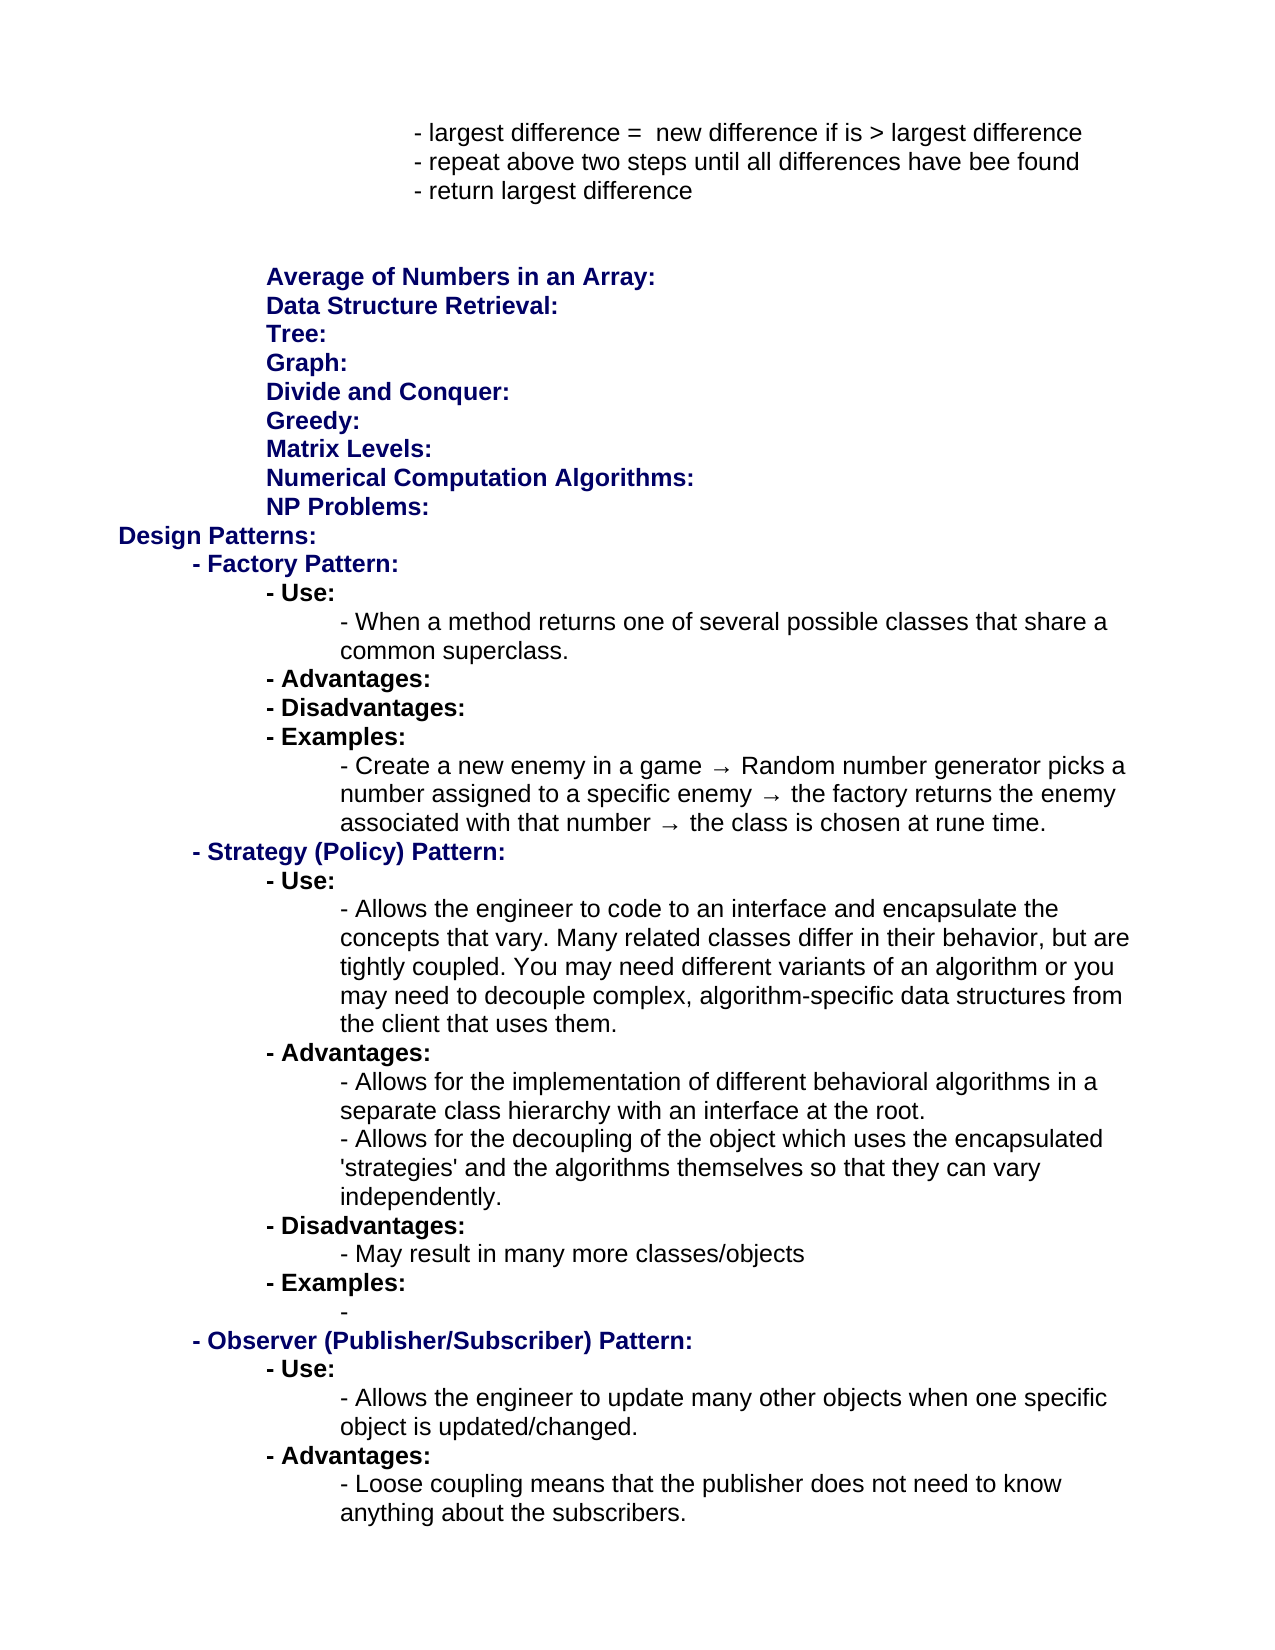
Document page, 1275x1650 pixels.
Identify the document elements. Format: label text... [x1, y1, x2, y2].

text - Use: [118, 866, 1157, 894]
text - Examples: [118, 1268, 1157, 1297]
text - Advantages: [118, 1038, 1157, 1067]
text Average of Numbers in an Array: [118, 262, 1157, 291]
text - Create a new enemy in a game → Random number generator picks a number assigned to a specific enemy → the factory returns the enemy associated with that number → the class is chosen at rune time. [118, 751, 1157, 837]
text Data Structure Retrieval: [118, 291, 1157, 319]
text - return largest difference [118, 176, 1157, 204]
text Divide and Conquer: [118, 377, 1157, 406]
text - Allows the engineer to update many other objects when one specific object is updated/changed. [118, 1383, 1157, 1441]
text - May result in many more classes/objects [118, 1239, 1157, 1268]
text Numerical Computation Algorithms: [118, 463, 1157, 492]
text NP Problems: [118, 492, 1157, 521]
text - Loose coupling means that the publisher does not need to know anything about the subscribers. [118, 1469, 1157, 1527]
text - Allows for the implementation of different behavioral algorithms in a separate class hierarchy with an interface at the root. [118, 1067, 1157, 1124]
text - Disadvantages: [118, 693, 1157, 722]
text - When a method returns one of several possible classes that share a common superclass. [118, 607, 1157, 664]
text - [118, 1297, 1157, 1326]
text - Advantages: [118, 1441, 1157, 1469]
text - Observer (Publisher/Subscriber) Pattern: [118, 1326, 1157, 1354]
text Matrix Levels: [118, 434, 1157, 463]
text - Use: [118, 578, 1157, 607]
text - Allows for the decoupling of the object which uses the encapsulated 'strategies' and the algorithms themselves so that they can vary independently. [118, 1124, 1157, 1211]
text Design Patterns: [118, 521, 1157, 549]
text Greedy: [118, 406, 1157, 434]
text - Disadvantages: [118, 1211, 1157, 1239]
text - Advantages: [118, 664, 1157, 693]
text Graph: [118, 348, 1157, 377]
text - Strategy (Policy) Pattern: [118, 837, 1157, 866]
text - largest difference = new difference if is > largest difference [118, 118, 1157, 147]
text - Allows the engineer to code to an interface and encapsulate the concepts that vary. Many related classes differ in their behavior, but are tightly coupled. You may need different variants of an algorithm or you may need to decouple complex, algorithm-specific data structures from the client that uses them. [118, 894, 1157, 1038]
text - Factory Pattern: [118, 549, 1157, 578]
text - Use: [118, 1354, 1157, 1383]
text - repeat above two steps until all differences have bee found [118, 147, 1157, 176]
text Tree: [118, 319, 1157, 348]
text - Examples: [118, 722, 1157, 751]
